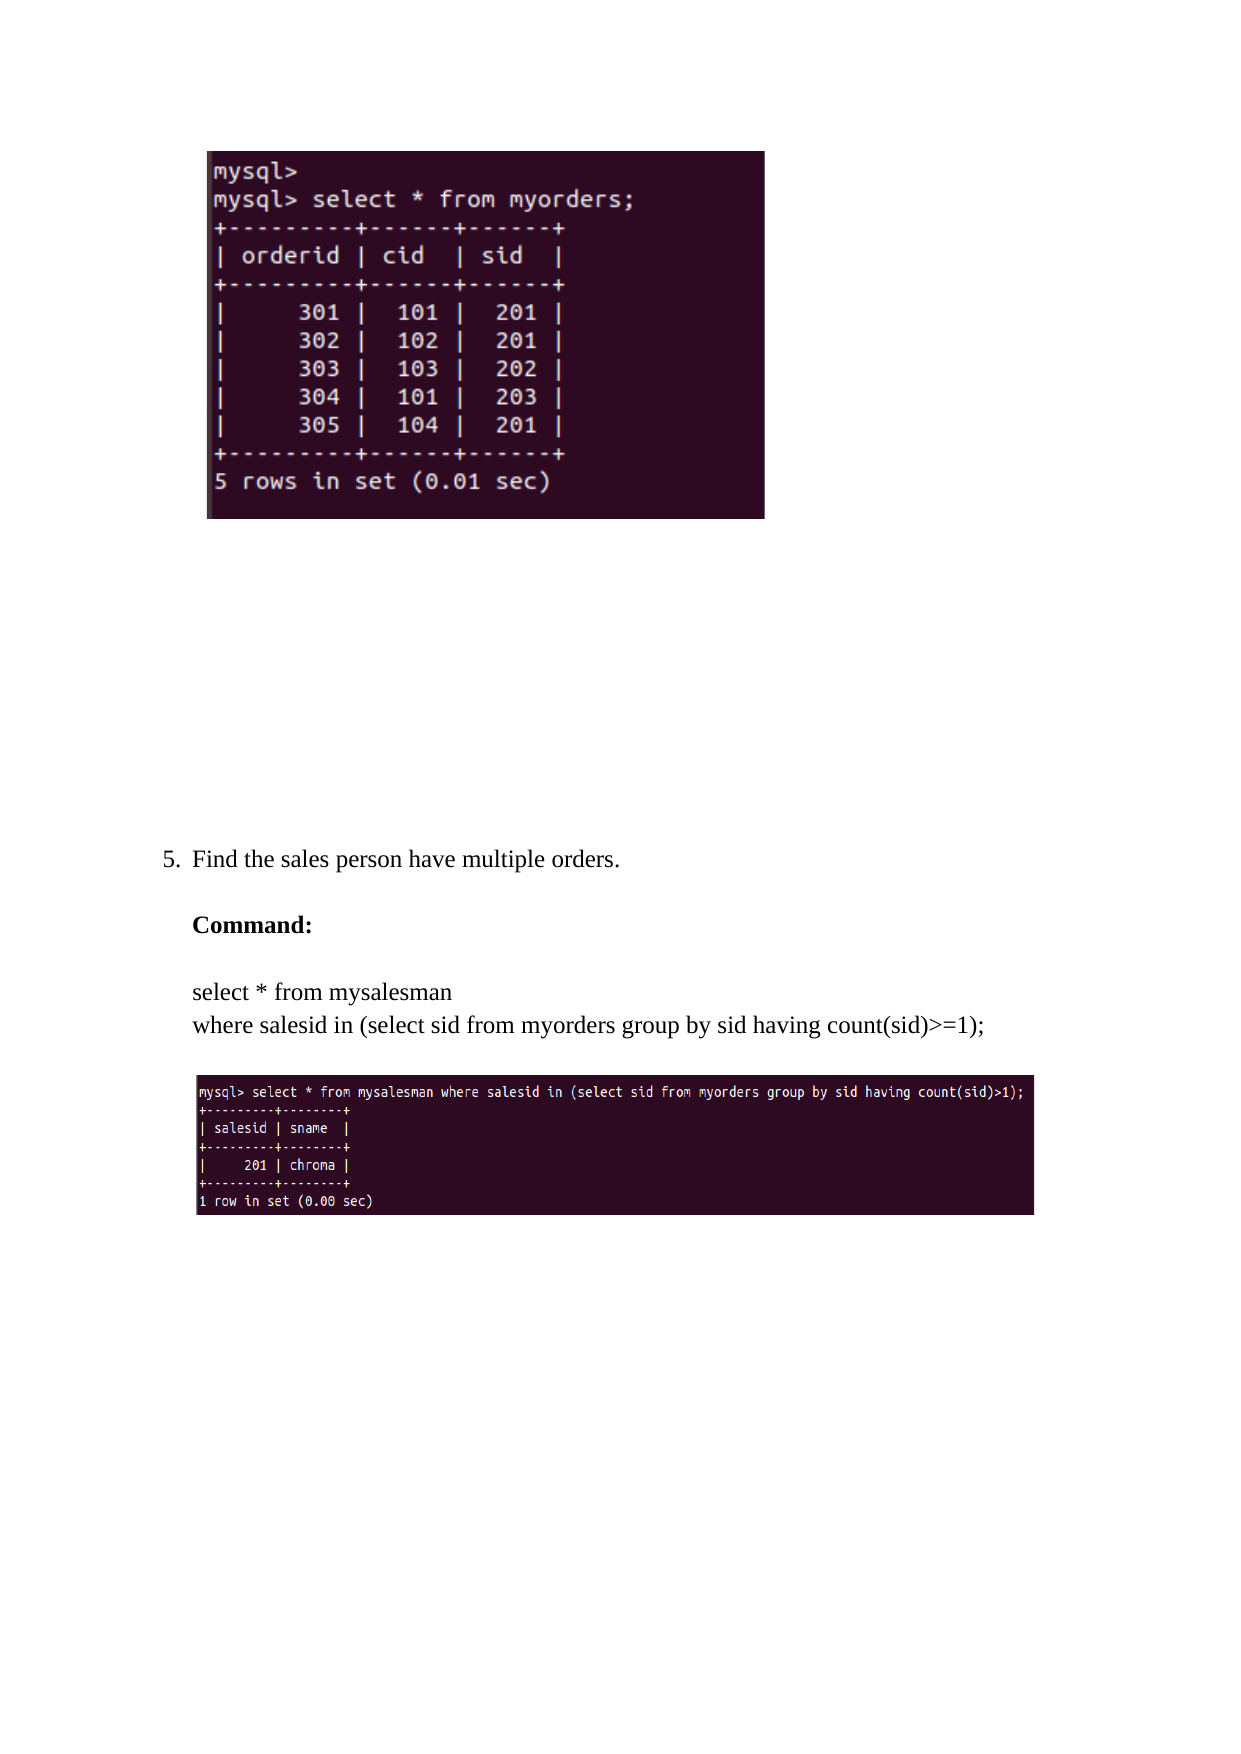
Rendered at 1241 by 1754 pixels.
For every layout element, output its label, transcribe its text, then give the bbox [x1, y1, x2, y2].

picture [196, 1075, 1035, 1215]
picture [206, 151, 765, 519]
list Command: [162, 911, 1122, 939]
text where salesid in (select sid from myorders group by sid having count(sid)>=1); [118, 1010, 1122, 1038]
text select * from mysalesman [118, 977, 1122, 1005]
list Find the sales person have multiple orders. [162, 844, 1122, 873]
